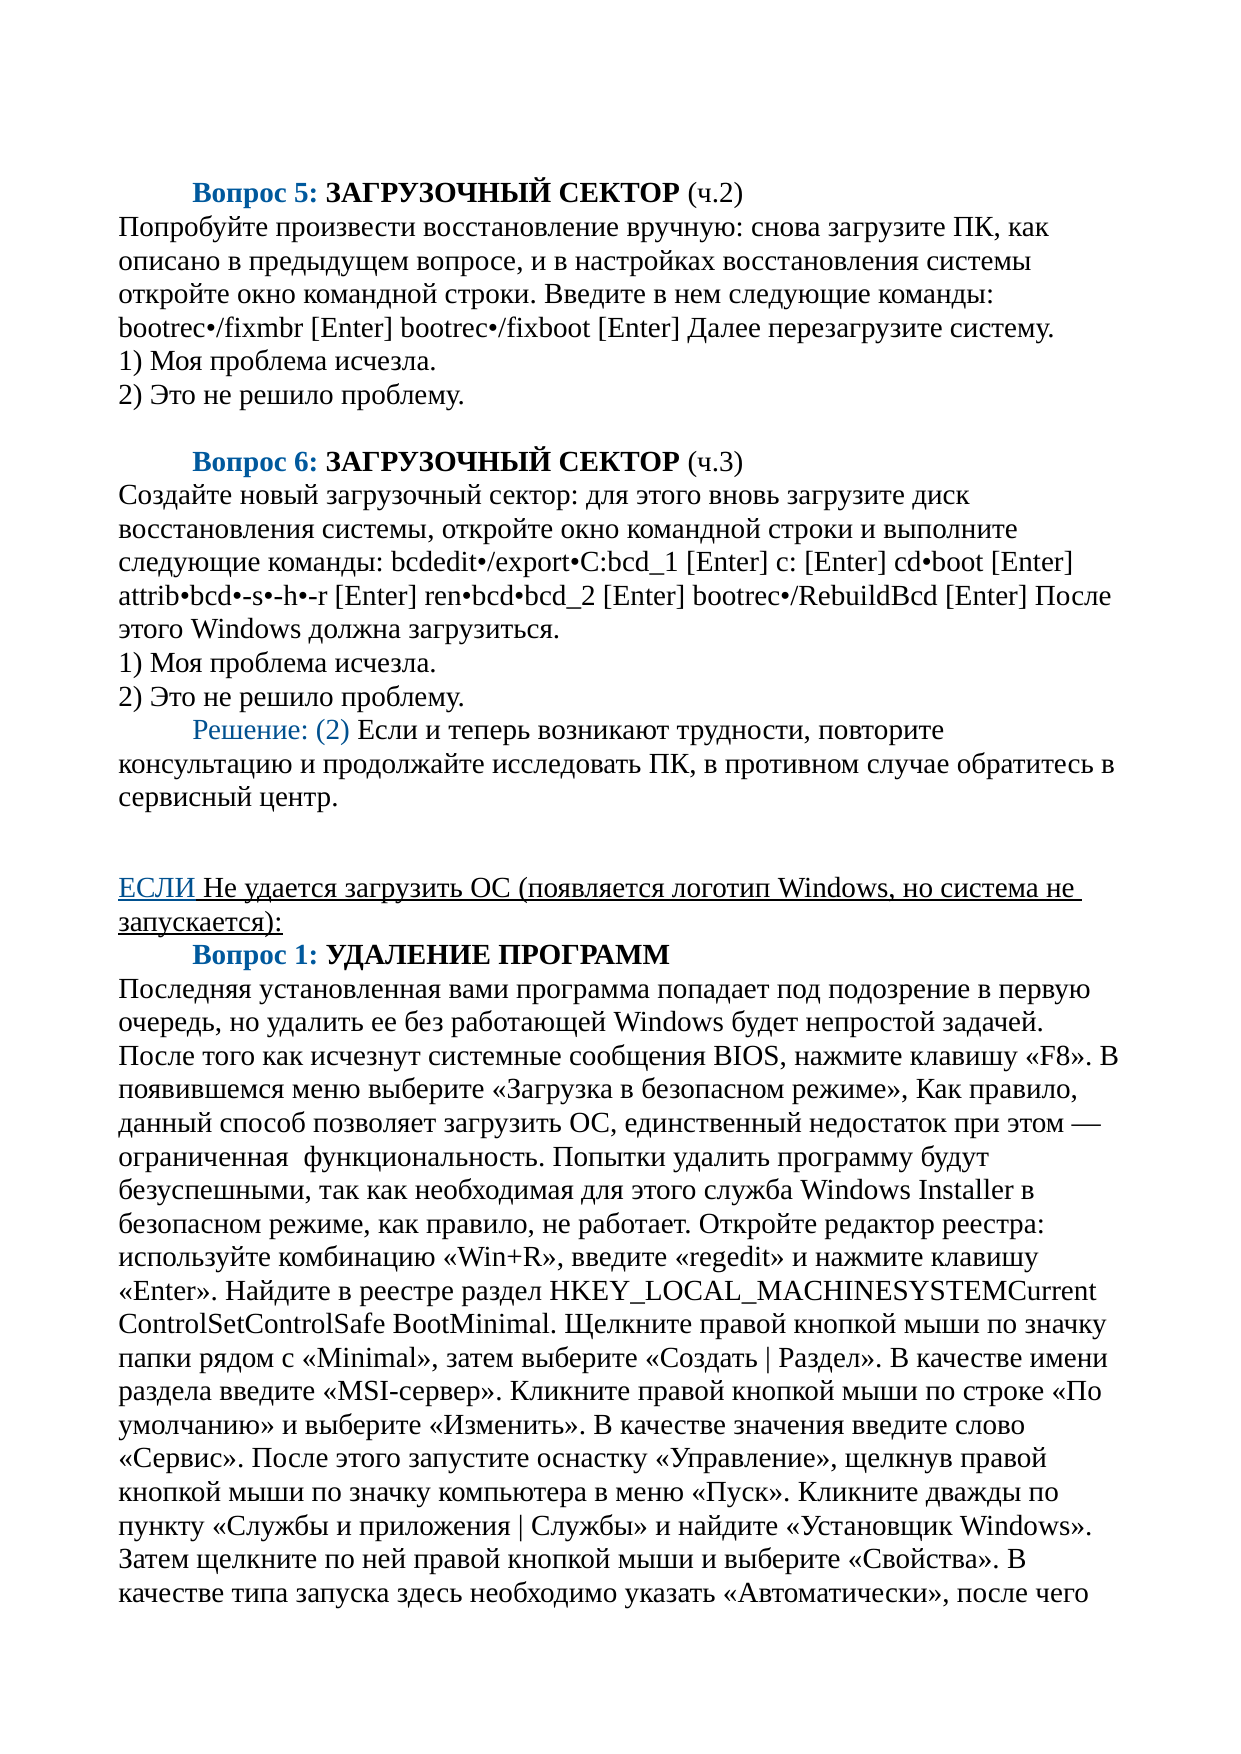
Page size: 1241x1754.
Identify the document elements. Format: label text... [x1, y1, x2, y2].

text Вопрос 1: УДАЛЕНИЕ ПРОГРАММ [118, 937, 1122, 971]
text Последняя установленная вами программа попадает под подозрение в первую очередь, но удалить ее без работающей Windows будет непростой задачей. После того как исчезнут системные сообщения BIOS, нажмите клавишу «F8». В появившемся меню выберите «Загрузка в безопасном режиме», Как правило, данный способ позволяет загрузить ОС, единственный недостаток при этом — ограниченная функциональность. Попытки удалить программу будут безуспешными, так как необходимая для этого служба Windows Installer в безопасном режиме, как правило, не работает. Откройте редактор реестра: используйте комбинацию «Win+R», введите «regedit» и нажмите клавишу «Enter». Найдите в реестре раздел HKEY_LOCAL_MACHINESYSTEMCurrent ControlSetControlSafe BootMinimal. Щелкните правой кнопкой мыши по значку папки рядом с «Minimal», затем выберите «Создать | Раздел». В качестве имени раздела введите «MSI-сервер». Кликните правой кнопкой мыши по строке «По умолчанию» и выберите «Изменить». В качестве значения введите слово «Сервис». После этого запустите оснастку «Управление», щелкнув правой кнопкой мыши по значку компьютера в меню «Пуск». Кликните дважды по пункту «Службы и приложения | Службы» и найдите «Установщик Windows». Затем щелкните по ней правой кнопкой мыши и выберите «Свойства». В качестве типа запуска здесь необходимо указать «Автоматически», после чего [118, 971, 1122, 1608]
text Вопрос 6: ЗАГРУЗОЧНЫЙ СЕКТОР (ч.3) [118, 444, 1122, 477]
text Попробуйте произвести восстановление вручную: снова загрузите ПК, как описано в предыдущем вопросе, и в настройках восстановления системы откройте окно командной строки. Введите в нем следующие команды: bootrec•/fixmbr [Enter] bootrec•/fixboot [Enter] Далее перезагрузите систему. [118, 209, 1122, 343]
text 1) Моя проблема исчезла. [118, 343, 1122, 377]
text Создайте новый загрузочный сектор: для этого вновь загрузите диск восстановления системы, откройте окно командной строки и выполните следующие команды: bcdedit•/export•C:bcd_1 [Enter] c: [Enter] cd•boot [Enter] attrib•bcd•-s•-h•-r [Enter] ren•bcd•bcd_2 [Enter] bootrec•/RebuildBcd [Enter] После этого Windows должна загрузиться. [118, 477, 1122, 645]
text 1) Моя проблема исчезла. [118, 645, 1122, 679]
text Вопрос 5: ЗАГРУЗОЧНЫЙ СЕКТОР (ч.2) [118, 176, 1122, 209]
text 2) Это не решило проблему. [118, 377, 1122, 410]
text ЕСЛИ Не удается загрузить ОС (появляется логотип Windows, но система не запускается): [118, 870, 1122, 937]
text Решение: (2) Если и теперь возникают трудности, повторите консультацию и продолжайте исследовать ПК, в противном случае обратитесь в сервисный центр. [118, 712, 1122, 813]
text 2) Это не решило проблему. [118, 679, 1122, 712]
